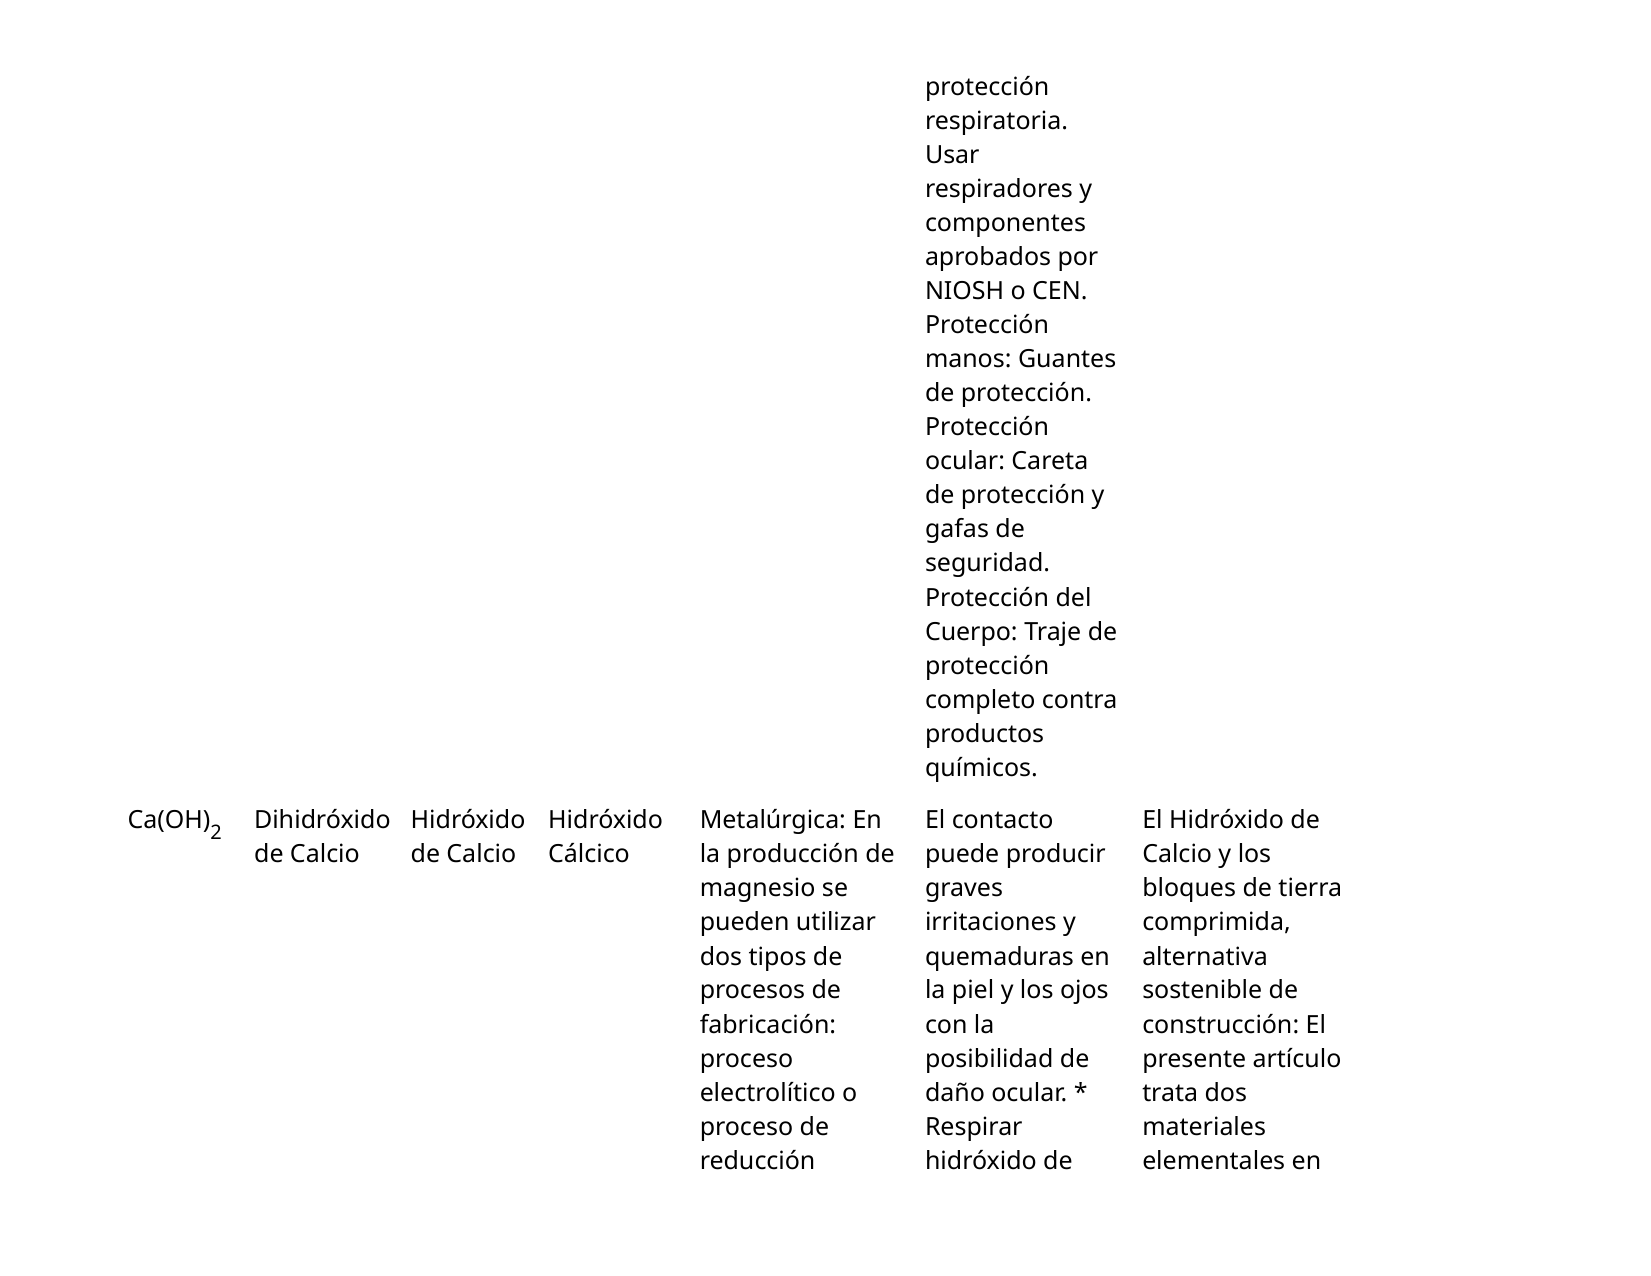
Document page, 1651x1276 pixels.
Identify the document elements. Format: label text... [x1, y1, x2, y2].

table_cell [1133, 59, 1352, 793]
table_cell [245, 59, 401, 793]
table_cell protección respiratoria. Usar respiradores y componentes aprobados por NIOSH o CEN. Protección manos: Guantes de protección. Protección ocular: Careta de protección y gafas de seguridad. Protección del Cuerpo: Traje de protección completo contra productos químicos. [916, 59, 1133, 793]
table_cell [401, 59, 539, 793]
table_cell [118, 59, 245, 793]
table_cell El contacto puede producir graves irritaciones y quemaduras en la piel y los ojos con la posibilidad de daño ocular. * Respirar hidróxido de [916, 793, 1133, 1186]
table_cell [690, 59, 916, 793]
table_cell Ca(OH)2 [118, 793, 245, 1186]
table_cell Hidróxido Cálcico [539, 793, 690, 1186]
table_cell Hidróxido de Calcio [401, 793, 539, 1186]
table_cell [539, 59, 690, 793]
table_cell El Hidróxido de Calcio y los bloques de tierra comprimida, alternativa sostenible de construcción: El presente artículo trata dos materiales elementales en [1133, 793, 1352, 1186]
table_cell Metalúrgica: En la producción de magnesio se pueden utilizar dos tipos de procesos de fabricación: proceso electrolítico o proceso de reducción [690, 793, 916, 1186]
table_cell Dihidróxido de Calcio [245, 793, 401, 1186]
